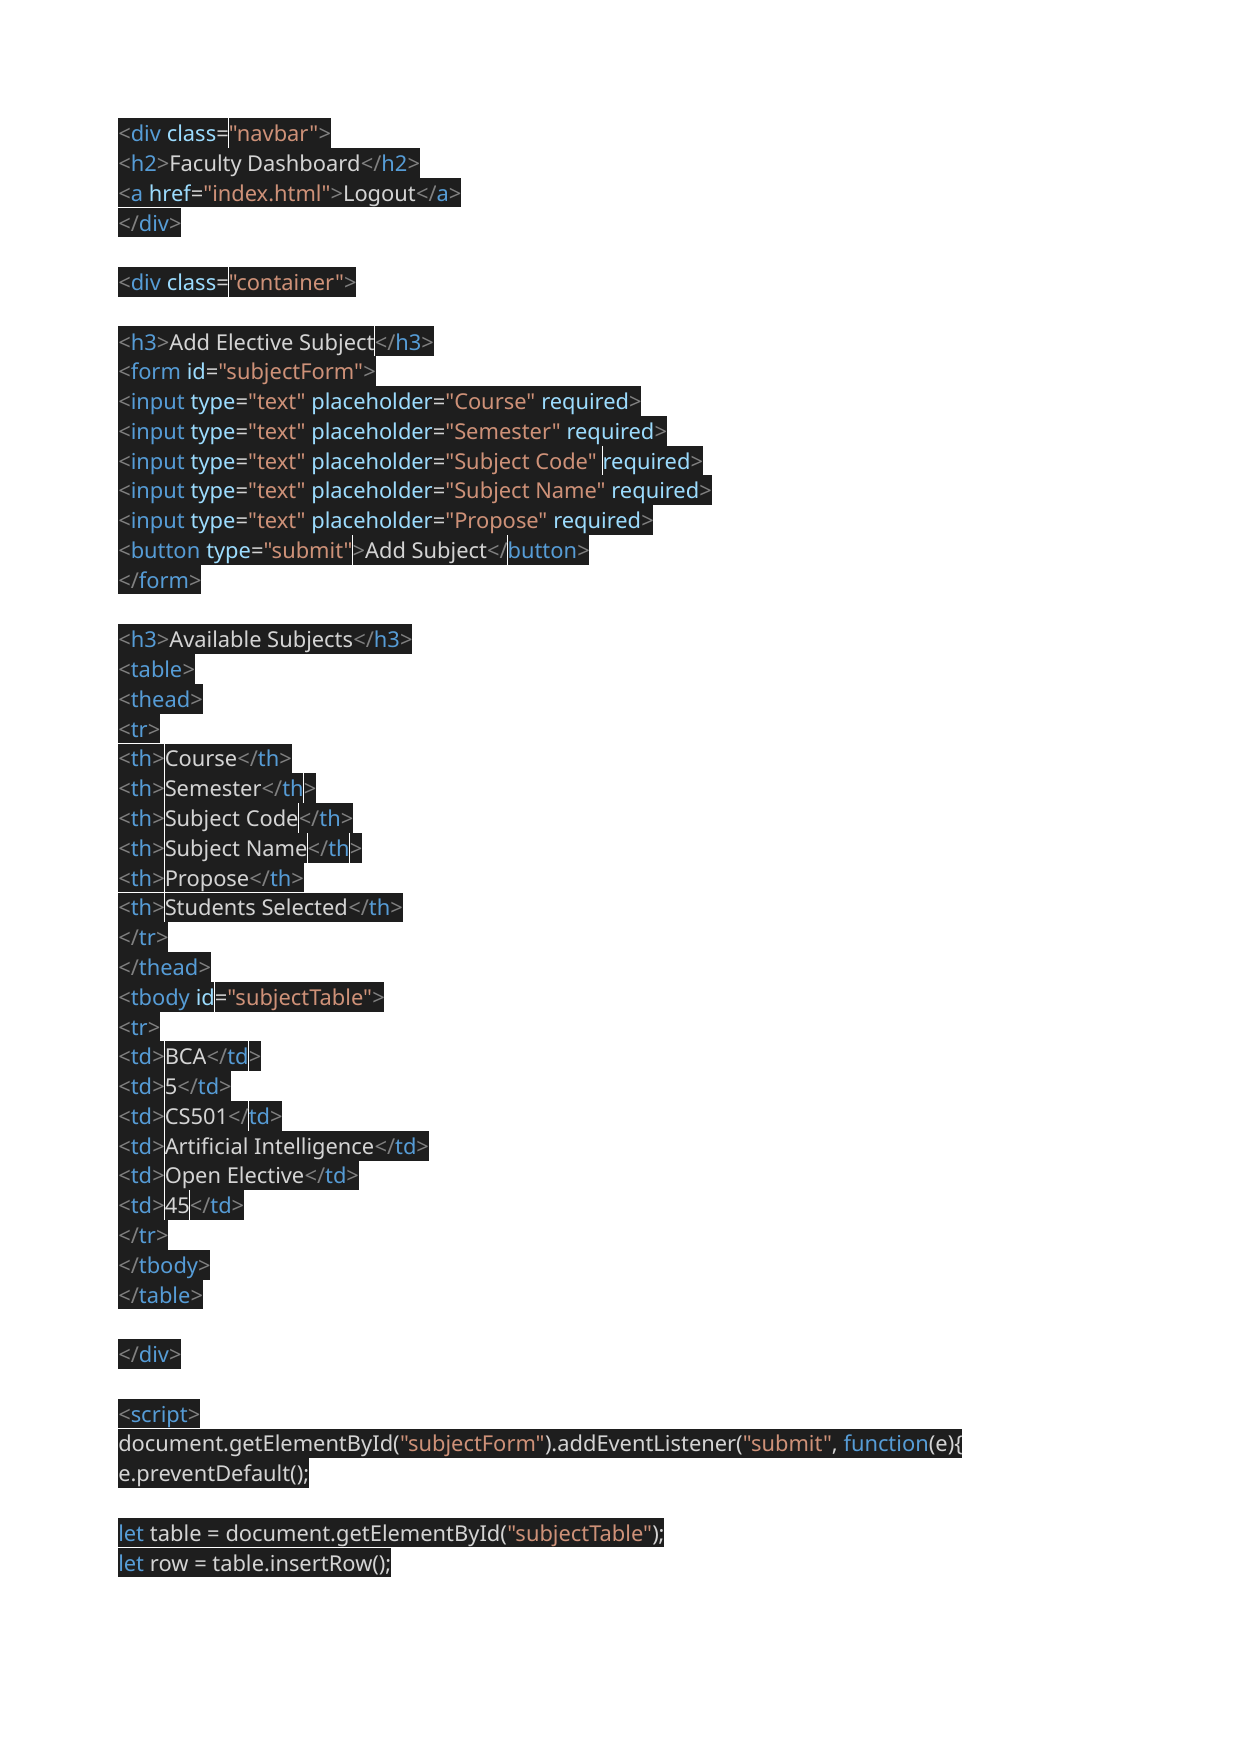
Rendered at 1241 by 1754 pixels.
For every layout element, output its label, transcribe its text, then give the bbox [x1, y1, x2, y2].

text <th>Propose</th> [118, 863, 1122, 892]
text <td>5</td> [118, 1071, 1122, 1101]
text let table = document.getElementById("subjectTable"); [118, 1518, 1122, 1547]
text </div> [118, 207, 1122, 237]
text <h3>Add Elective Subject</h3> [118, 326, 1122, 356]
text <td>Open Elective</td> [118, 1161, 1122, 1190]
text <input type="text" placeholder="Semester" required> [118, 416, 1122, 446]
text let row = table.insertRow(); [118, 1547, 1122, 1577]
text <input type="text" placeholder="Subject Name" required> [118, 475, 1122, 505]
text <td>BCA</td> [118, 1041, 1122, 1071]
text </tbody> [118, 1250, 1122, 1280]
text <input type="text" placeholder="Subject Code" required> [118, 446, 1122, 475]
text <table> [118, 654, 1122, 684]
text <div class="container"> [118, 267, 1122, 297]
text <button type="submit">Add Subject</button> [118, 535, 1122, 565]
text <tr> [118, 714, 1122, 743]
text <th>Students Selected</th> [118, 892, 1122, 922]
text e.preventDefault(); [118, 1458, 1122, 1488]
text <td>Artificial Intelligence</td> [118, 1131, 1122, 1161]
text <tr> [118, 1012, 1122, 1041]
text document.getElementById("subjectForm").addEventListener("submit", function(e){ [118, 1428, 1122, 1458]
text <input type="text" placeholder="Course" required> [118, 386, 1122, 416]
text <td>45</td> [118, 1190, 1122, 1220]
text <h3>Available Subjects</h3> [118, 624, 1122, 654]
text </tr> [118, 922, 1122, 952]
text <script> [118, 1399, 1122, 1428]
text <input type="text" placeholder="Propose" required> [118, 505, 1122, 535]
text <h2>Faculty Dashboard</h2> [118, 148, 1122, 178]
text <tbody id="subjectTable"> [118, 982, 1122, 1012]
text </thead> [118, 952, 1122, 982]
text </form> [118, 565, 1122, 594]
text <a href="index.html">Logout</a> [118, 178, 1122, 207]
text </div> [118, 1339, 1122, 1369]
text <div class="navbar"> [118, 118, 1122, 148]
text <th>Semester</th> [118, 773, 1122, 803]
text </tr> [118, 1220, 1122, 1250]
text <th>Subject Code</th> [118, 803, 1122, 833]
text <form id="subjectForm"> [118, 356, 1122, 386]
text <td>CS501</td> [118, 1101, 1122, 1131]
text <thead> [118, 684, 1122, 714]
text <th>Course</th> [118, 743, 1122, 773]
text </table> [118, 1280, 1122, 1309]
text <th>Subject Name</th> [118, 833, 1122, 863]
